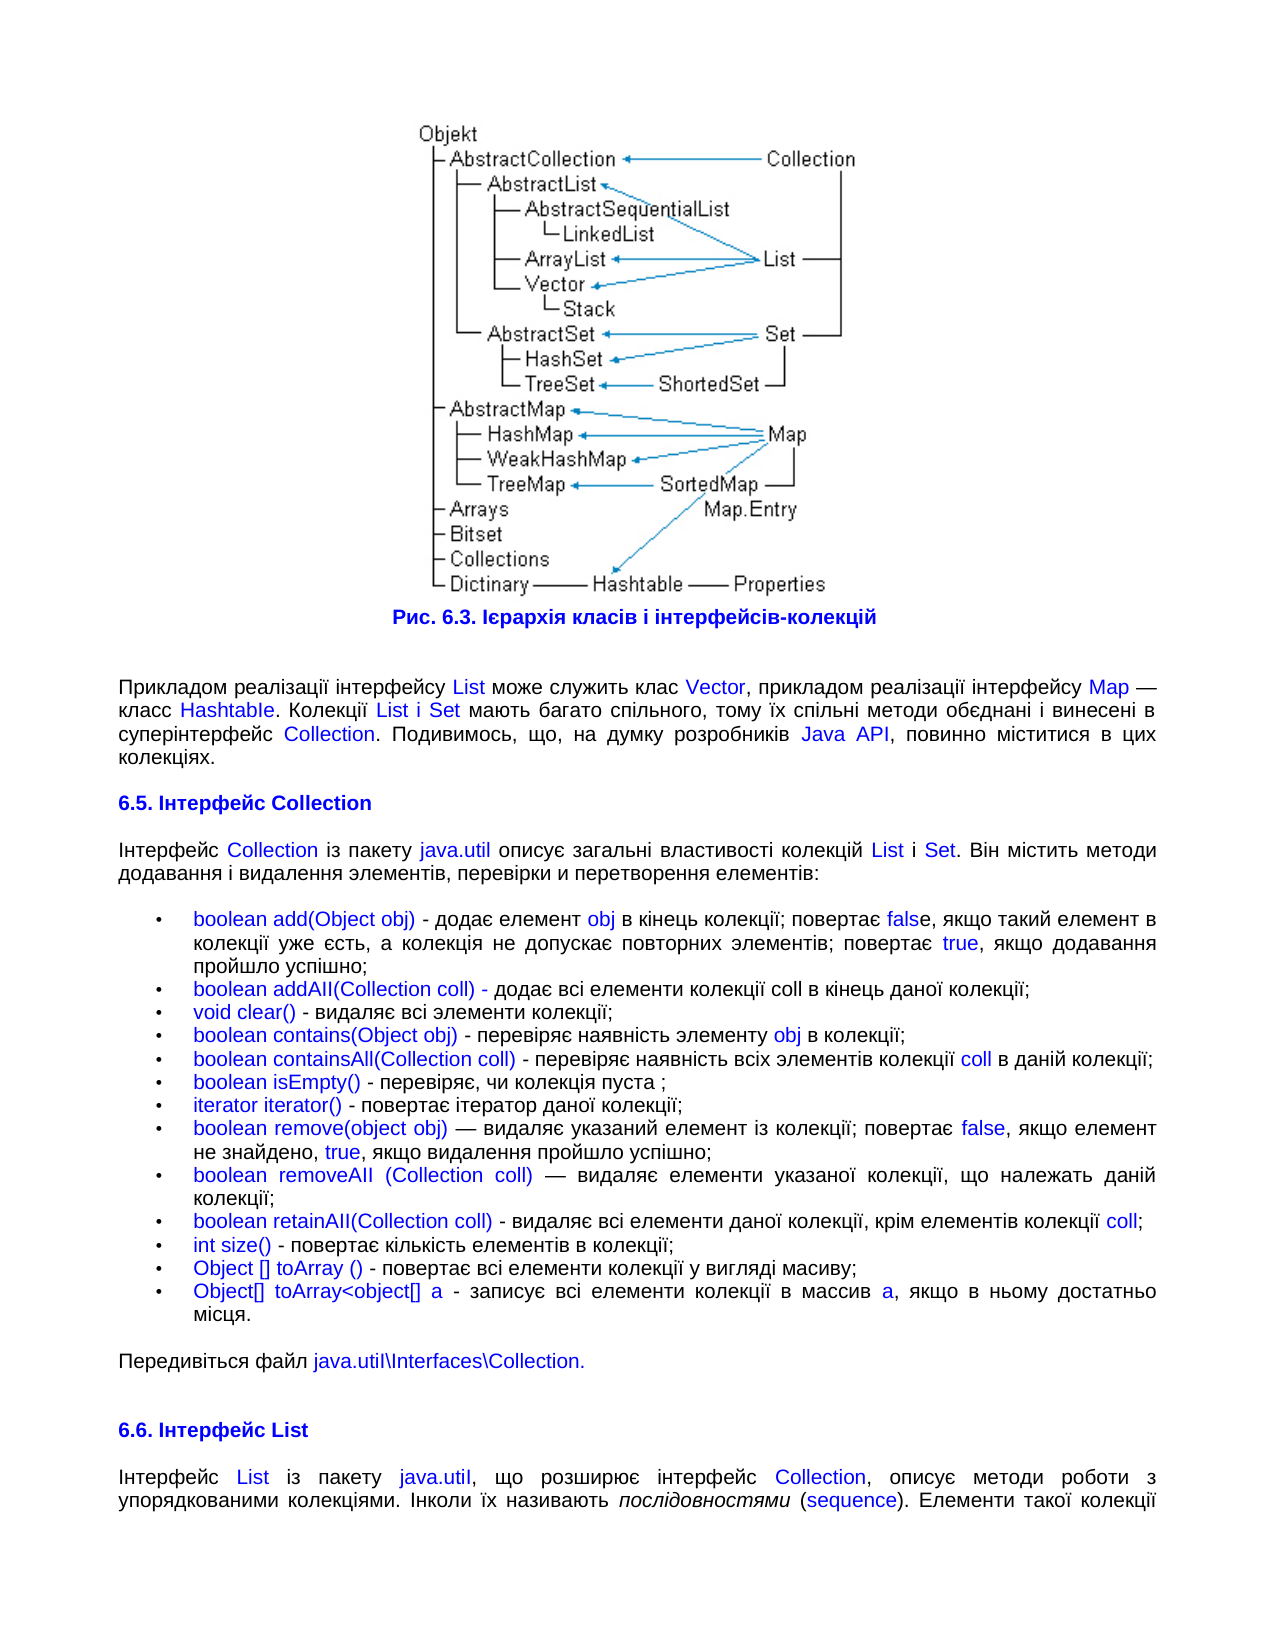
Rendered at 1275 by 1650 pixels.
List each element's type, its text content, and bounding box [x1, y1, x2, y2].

list boolean isEmpty() - перевіряє, чи колекція пуста ; [156, 1071, 1157, 1094]
list boolean contains(Object obj) - перевіряє наявність элементу obj в колекції; [156, 1024, 1157, 1047]
text Рис. 6.3. Ієрархія класів і інтерфейсів-колекцій [118, 606, 1157, 629]
list Оbject [] toArray () - повертає всі елементи колекції у вигляді масиву; [156, 1256, 1157, 1279]
list int size() - повертає кількість елементів в колекції; [156, 1233, 1157, 1256]
text Інтерфейс Сollection із пакету java.util описує загальні властивості колекцій List і Set. Він містить методи додавання і видалення элементів, перевірки и перетворення елементів: [118, 838, 1157, 885]
text Інтерфейс List із пакету java.utiІ, що розширює інтерфейс Collection, описує методи роботи з упорядкованими колекціями. Інколи їх називають послідовностями (sequence). Елементи такої колекції [118, 1465, 1157, 1512]
list boolean remove(object obj) — видаляє указаний елемент із колекції; повертає false, якщо елемент не знайдено, true, якщо видалення пройшло успішно; [156, 1117, 1157, 1163]
text 6.6. Інтерфейс List [118, 1419, 1157, 1442]
list Object[] toArray<object[] a - записує всі елементи колекції в массив а, якщо в ньому достатньо місця. [156, 1279, 1157, 1326]
list boolean addAІІ(Collection coll) - додає всі елементи колекції coll в кінець даної колекції; [156, 978, 1157, 1001]
list boolean retainAІІ(Collection coll) - видаляє всі елементи даної колекції, крім елементів колекції coll; [156, 1210, 1157, 1233]
text 6.5. Інтерфейс Collection [118, 792, 1157, 815]
text Передивіться файл java.utiІ\Interfaces\Collection. [118, 1349, 1157, 1372]
text Прикладом реалізації інтерфейсу List може служить клас Vector, прикладом реалізації інтерфейсу Мар — класс HashtabІe. Колекції List і Set мають багато спільного, тому їх спільні методи обєднані і винесені в суперінтерфейс Collection. Подивимось, що, на думку розробників Java API, повинно міститися в цих колекціях. [118, 676, 1157, 792]
list boolean add(Object obj) - додає елемент obj в кінець колекції; повертає false, якщо такий елемент в колекції уже єсть, а колекція не допускає повторних элементів; повертає true, якщо додавання пройшло успішно; [156, 908, 1157, 978]
list boolean containsAll(Collection coll) - перевіряє наявність всіх элементів колекції coll в даній колекції; [156, 1047, 1157, 1071]
list void clear() - видаляє всі элементи колекції; [156, 1001, 1157, 1024]
list iterator iterator() - повертає ітератор даної колекції; [156, 1094, 1157, 1117]
list boolean removeAІІ (Collection coll) — видаляє елементи указаної колекції, що належать даній колекції; [156, 1163, 1157, 1210]
picture [411, 118, 864, 604]
